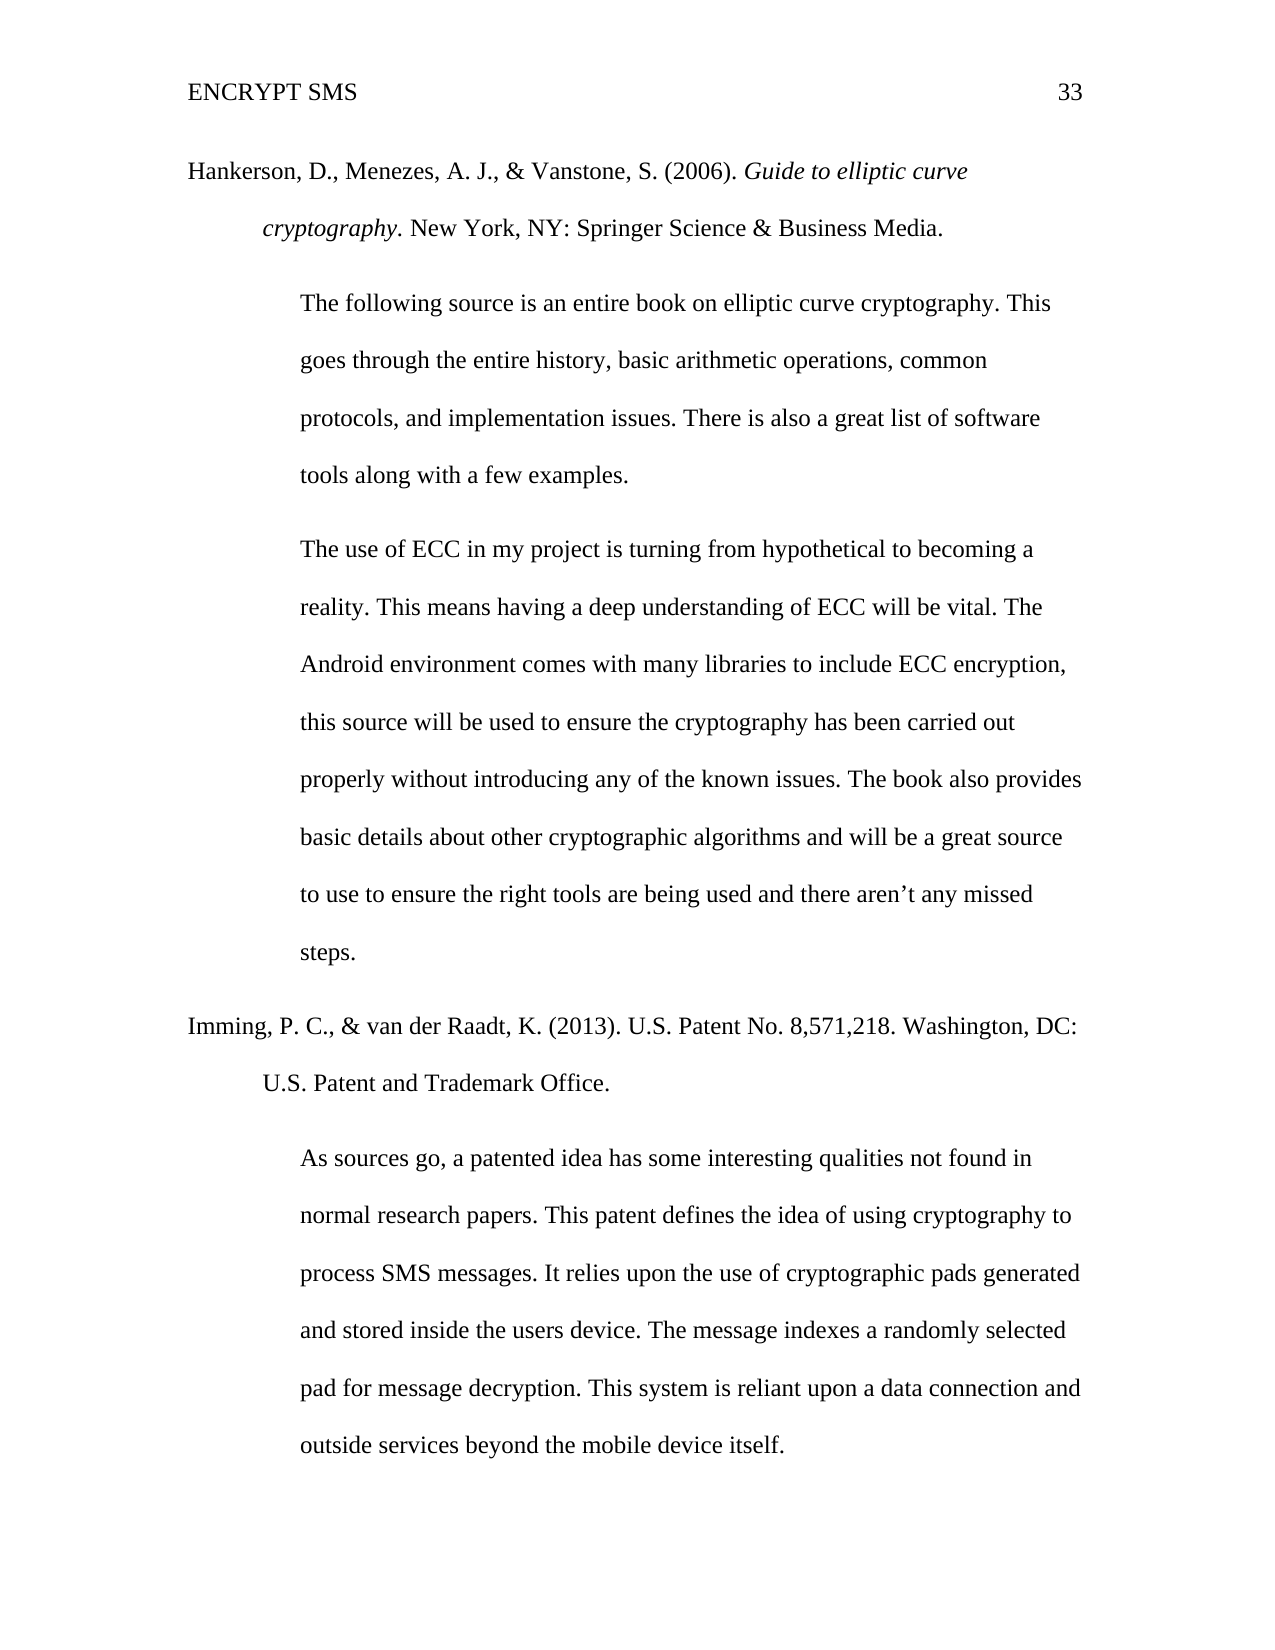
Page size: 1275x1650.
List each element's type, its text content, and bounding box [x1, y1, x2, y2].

text The use of ECC in my project is turning from hypothetical to becoming a reality. This means having a deep understanding of ECC will be vital. The Android environment comes with many libraries to include ECC encryption, this source will be used to ensure the cryptography has been carried out properly without introducing any of the known issues. The book also provides basic details about other cryptographic algorithms and will be a great source to use to ensure the right tools are being used and there aren’t any missed steps. [300, 534, 1087, 966]
text As sources go, a patented idea has some interesting qualities not found in normal research papers. This patent defines the idea of using cryptography to process SMS messages. It relies upon the use of cryptographic pads generated and stored inside the users device. The message indexes a randomly selected pad for message decryption. This system is reliant upon a data connection and outside services beyond the mobile device itself. [300, 1143, 1087, 1459]
text Hankerson, D., Menezes, A. J., & Vanstone, S. (2006). Guide to elliptic curve cryptography. New York, NY: Springer Science & Business Media. [187, 156, 1087, 242]
text The following source is an entire book on elliptic curve cryptography. This goes through the entire history, basic arithmetic operations, common protocols, and implementation issues. There is also a great list of software tools along with a few examples. [300, 288, 1087, 489]
text Imming, P. C., & van der Raadt, K. (2013). U.S. Patent No. 8,571,218. Washington, DC: U.S. Patent and Trademark Office. [187, 1011, 1087, 1097]
